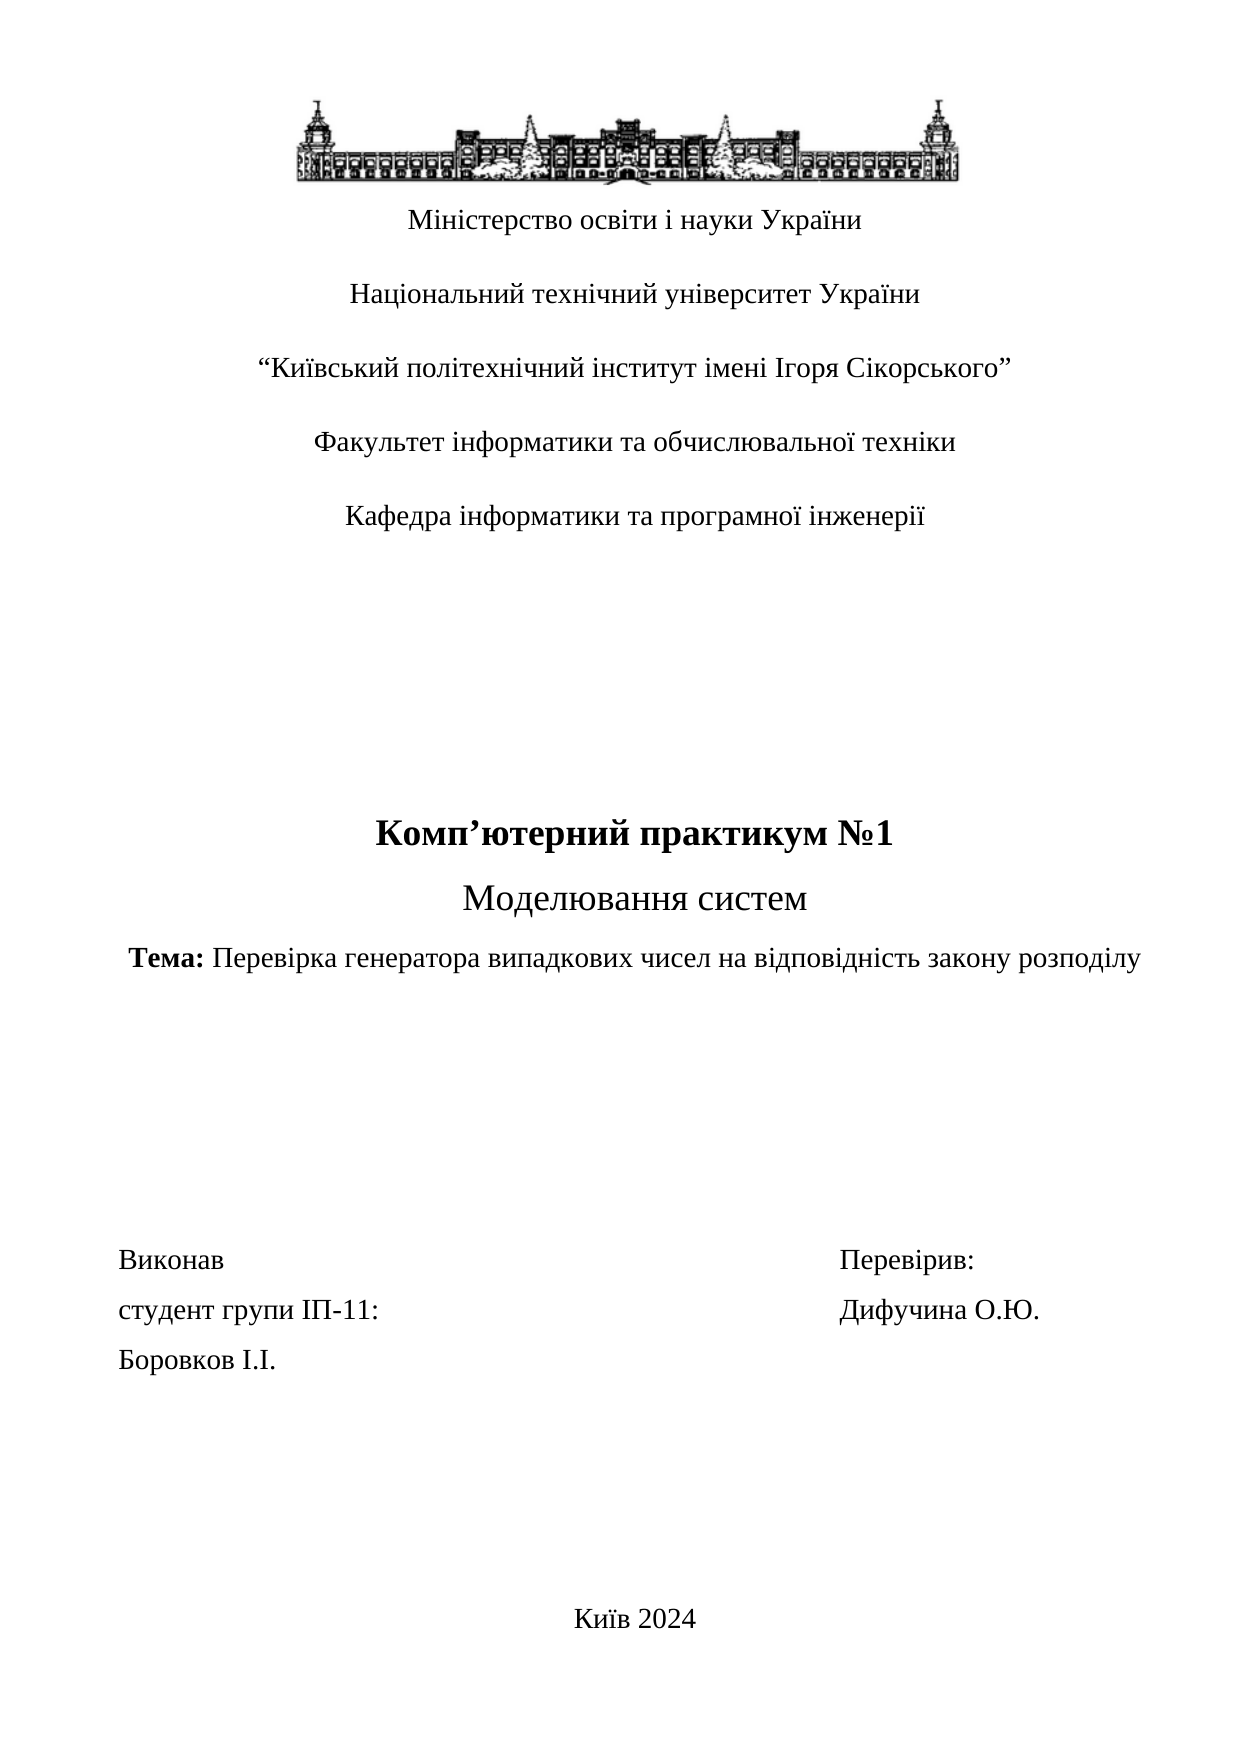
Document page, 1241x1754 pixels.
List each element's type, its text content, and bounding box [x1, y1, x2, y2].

text Національний технічний університет України [118, 276, 1152, 310]
text Тема: Перевірка генератора випадкових чисел на відповідність закону розподілу [118, 940, 1152, 973]
text Комп’ютерний практикум №1 [118, 811, 1152, 854]
text Моделювання систем [118, 875, 1152, 918]
text Кафедра інформатики та програмної інженерії [118, 498, 1152, 532]
picture [259, 88, 1010, 189]
text Факультет інформатики та обчислювальної техніки [118, 424, 1152, 458]
text Міністерство освіти і науки України [118, 202, 1152, 236]
text студент групи ІП-11: Дифучина О.Ю. [118, 1292, 1152, 1326]
text “Київський політехнічний інститут імені Ігоря Сікорського” [118, 350, 1152, 384]
text Боровков І.І. [118, 1342, 1152, 1376]
text Київ 2024 [118, 1602, 1152, 1635]
text Виконав Перевірив: [118, 1242, 1152, 1275]
